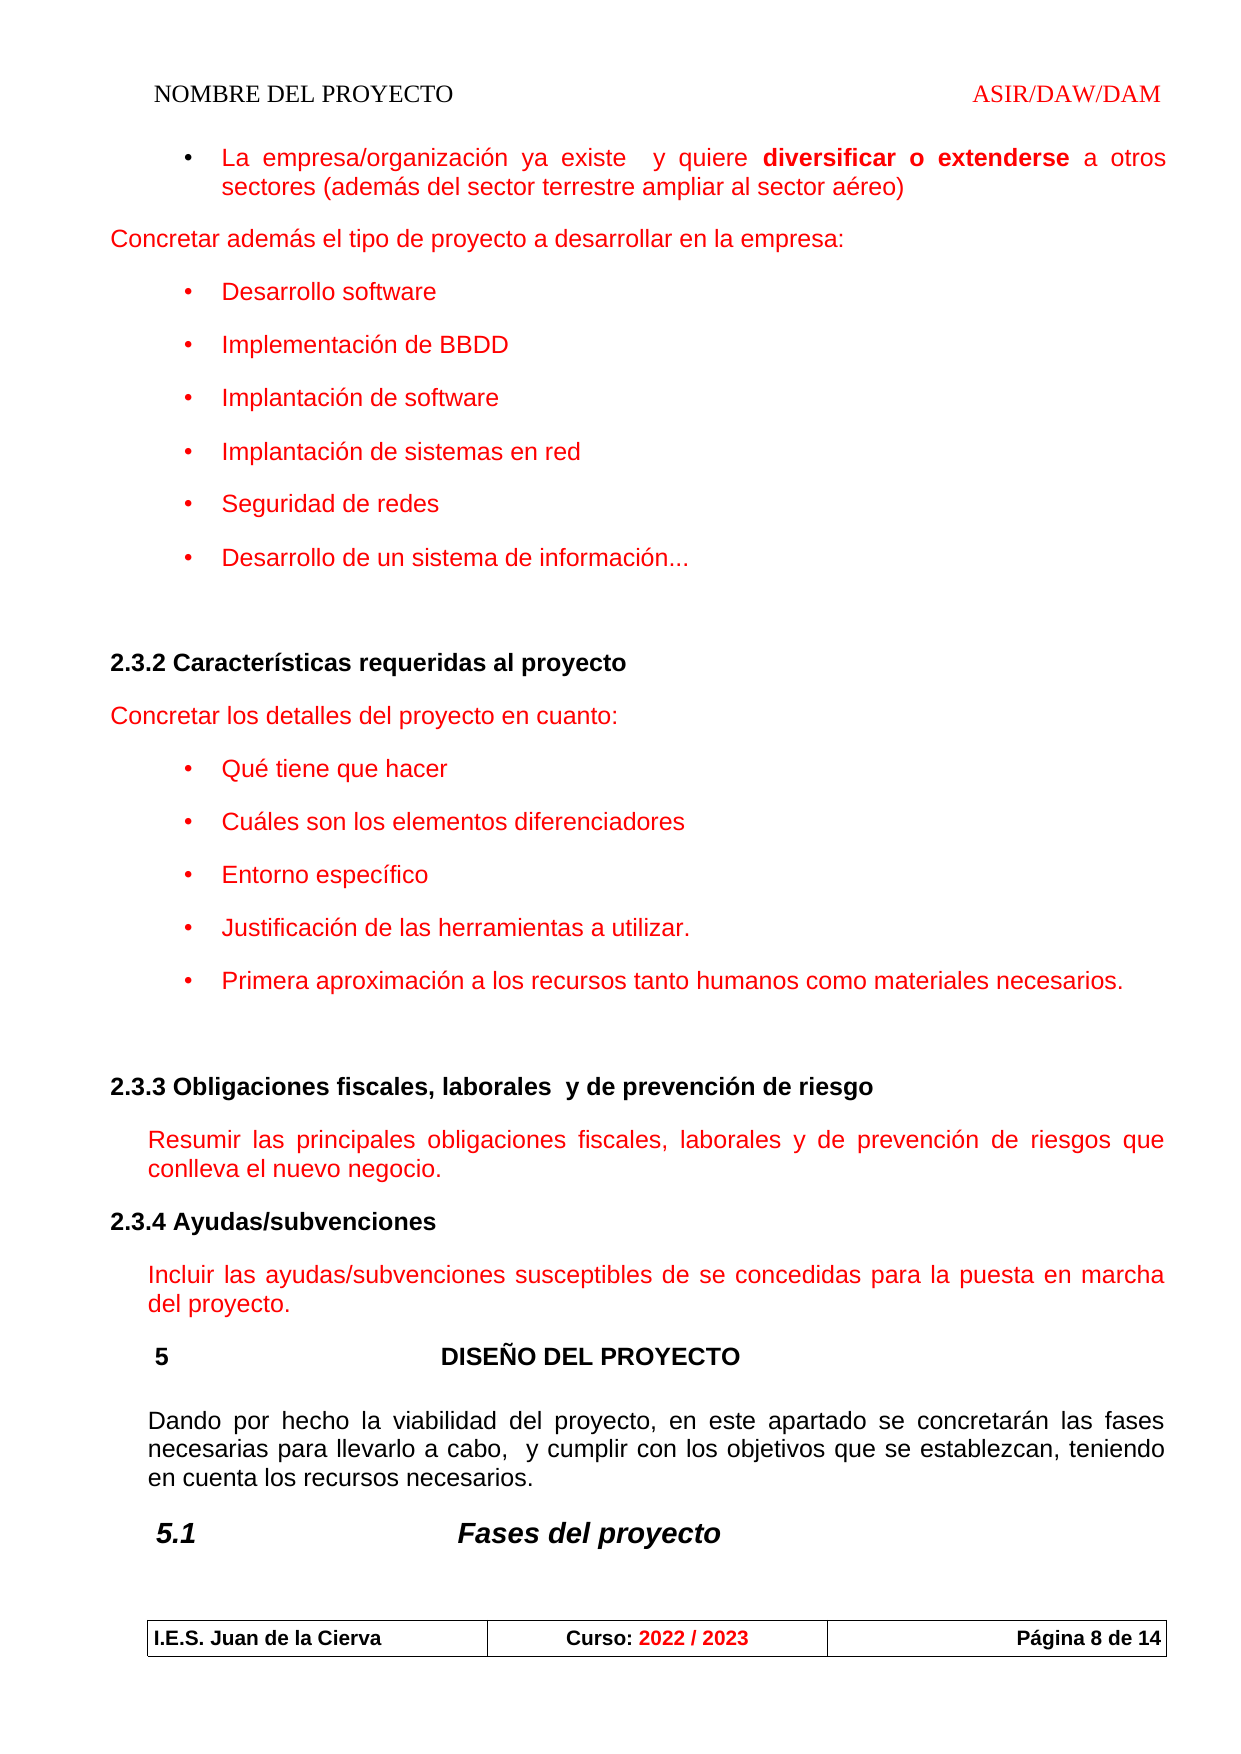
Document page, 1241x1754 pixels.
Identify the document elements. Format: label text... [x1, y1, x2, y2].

list Qué tiene que hacer [184, 754, 1167, 783]
list Implementación de BBDD [184, 330, 1167, 359]
list La empresa/organización ya existe y quiere diversificar o extenderse a otros sectores (además del sector terrestre ampliar al sector aéreo) [184, 143, 1167, 200]
text 2.3.2 Características requeridas al proyecto [110, 648, 1167, 677]
list Primera aproximación a los recursos tanto humanos como materiales necesarios. [184, 966, 1167, 995]
text Concretar los detalles del proyecto en cuanto: [110, 701, 1167, 730]
list Justificación de las herramientas a utilizar. [184, 913, 1167, 942]
list Desarrollo software [184, 277, 1167, 306]
subtitle DISEÑO DEL PROYECTO [148, 1341, 1167, 1370]
list Cuáles son los elementos diferenciadores [184, 807, 1167, 836]
text Incluir las ayudas/subvenciones susceptibles de se concedidas para la puesta en marcha del proyecto. [148, 1260, 1167, 1317]
list Implantación de sistemas en red [184, 436, 1167, 465]
text 2.3.4 Ayudas/subvenciones [110, 1207, 1167, 1236]
list Implantación de software [184, 383, 1167, 412]
text 2.3.3 Obligaciones fiscales, laborales y de prevención de riesgo [110, 1072, 1167, 1101]
subtitle Fases del proyecto [148, 1516, 1167, 1549]
list Seguridad de redes [184, 489, 1167, 518]
list Entorno específico [184, 860, 1167, 889]
text Dando por hecho la viabilidad del proyecto, en este apartado se concretarán las fases necesarias para llevarlo a cabo, y cumplir con los objetivos que se establezcan, teniendo en cuenta los recursos necesarios. [148, 1406, 1167, 1492]
text Resumir las principales obligaciones fiscales, laborales y de prevención de riesgos que conlleva el nuevo negocio. [148, 1125, 1167, 1183]
list Desarrollo de un sistema de información... [184, 542, 1167, 571]
text Concretar además el tipo de proyecto a desarrollar en la empresa: [110, 224, 1167, 253]
